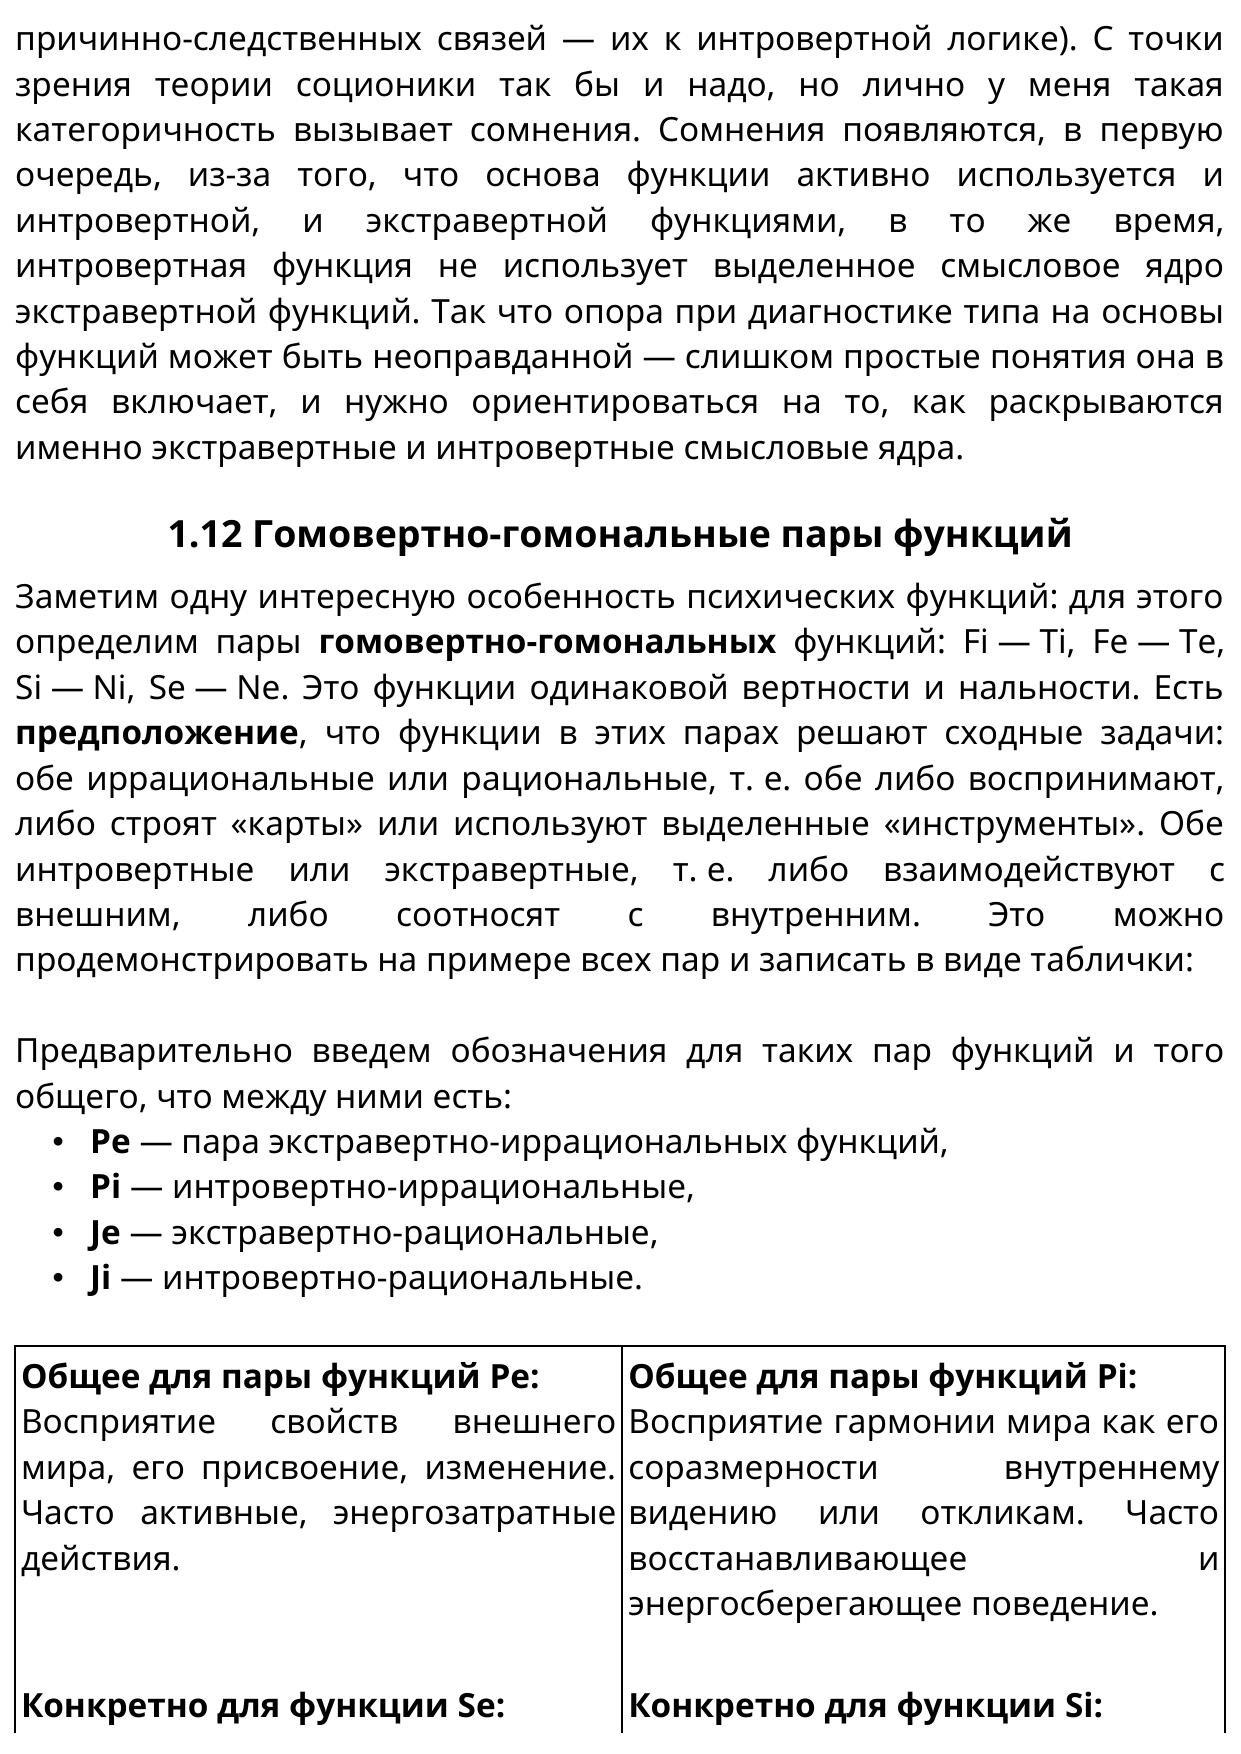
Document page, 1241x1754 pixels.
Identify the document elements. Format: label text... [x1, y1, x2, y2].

list Ji — интровертно-рациональные. [52, 1254, 1225, 1299]
list Pe — пара экстравертно-иррациональных функций, [52, 1118, 1225, 1163]
text Предварительно введем обозначения для таких пар функций и того общего, что между ними есть: [15, 1027, 1225, 1118]
subtitle 1.12 Гомовертно-гомональные пары функций [15, 507, 1225, 558]
list Je — экстравертно-рациональные, [52, 1209, 1225, 1254]
list Pi — интровертно-иррациональные, [52, 1163, 1225, 1209]
table_cell Конкретно для функции Se: [16, 1676, 621, 1733]
text причинно-следственных связей — их к интровертной логике). С точки зрения теории соционики так бы и надо, но лично у меня такая категоричность вызывает сомнения. Сомнения появляются, в первую очередь, из-за того, что основа функции активно используется и интровертной, и экстравертной функциями, в то же время, интровертная функция не использует выделенное смысловое ядро экстравертной функций. Так что опора при диагностике типа на основы функций может быть неоправданной — слишком простые понятия она в себя включает, и нужно ориентироваться на то, как раскрываются именно экстравертные и интровертные смысловые ядра. [15, 15, 1225, 469]
table_cell Конкретно для функции Si: [623, 1676, 1224, 1733]
text Заметим одну интересную особенность психических функций: для этого определим пары гомовертно-гомональных функций: Fi — Ti, Fe — Te, Si — Ni, Se — Ne. Это функции одинаковой вертности и нальности. Есть предположение, что функции в этих парах решают сходные задачи: обе иррациональные или рациональные, т. е. обе либо воспринимают, либо строят «карты» или используют выделенные «инструменты». Обе интровертные или экстравертные, т. е. либо взаимодействуют с внешним, либо соотносят с внутренним. Это можно продемонстрировать на примере всех пар и записать в виде таблички: [15, 573, 1225, 982]
table_header Общее для пары функций Pe: Восприятие свойств внешнего мира, его присвоение, изменение. Часто активные, энергозатратные действия. [16, 1347, 621, 1676]
table_header Общее для пары функций Pi: Восприятие гармонии мира как его соразмерности внутреннему видению или откликам. Часто восстанавливающее и энергосберегающее поведение. [623, 1347, 1224, 1676]
